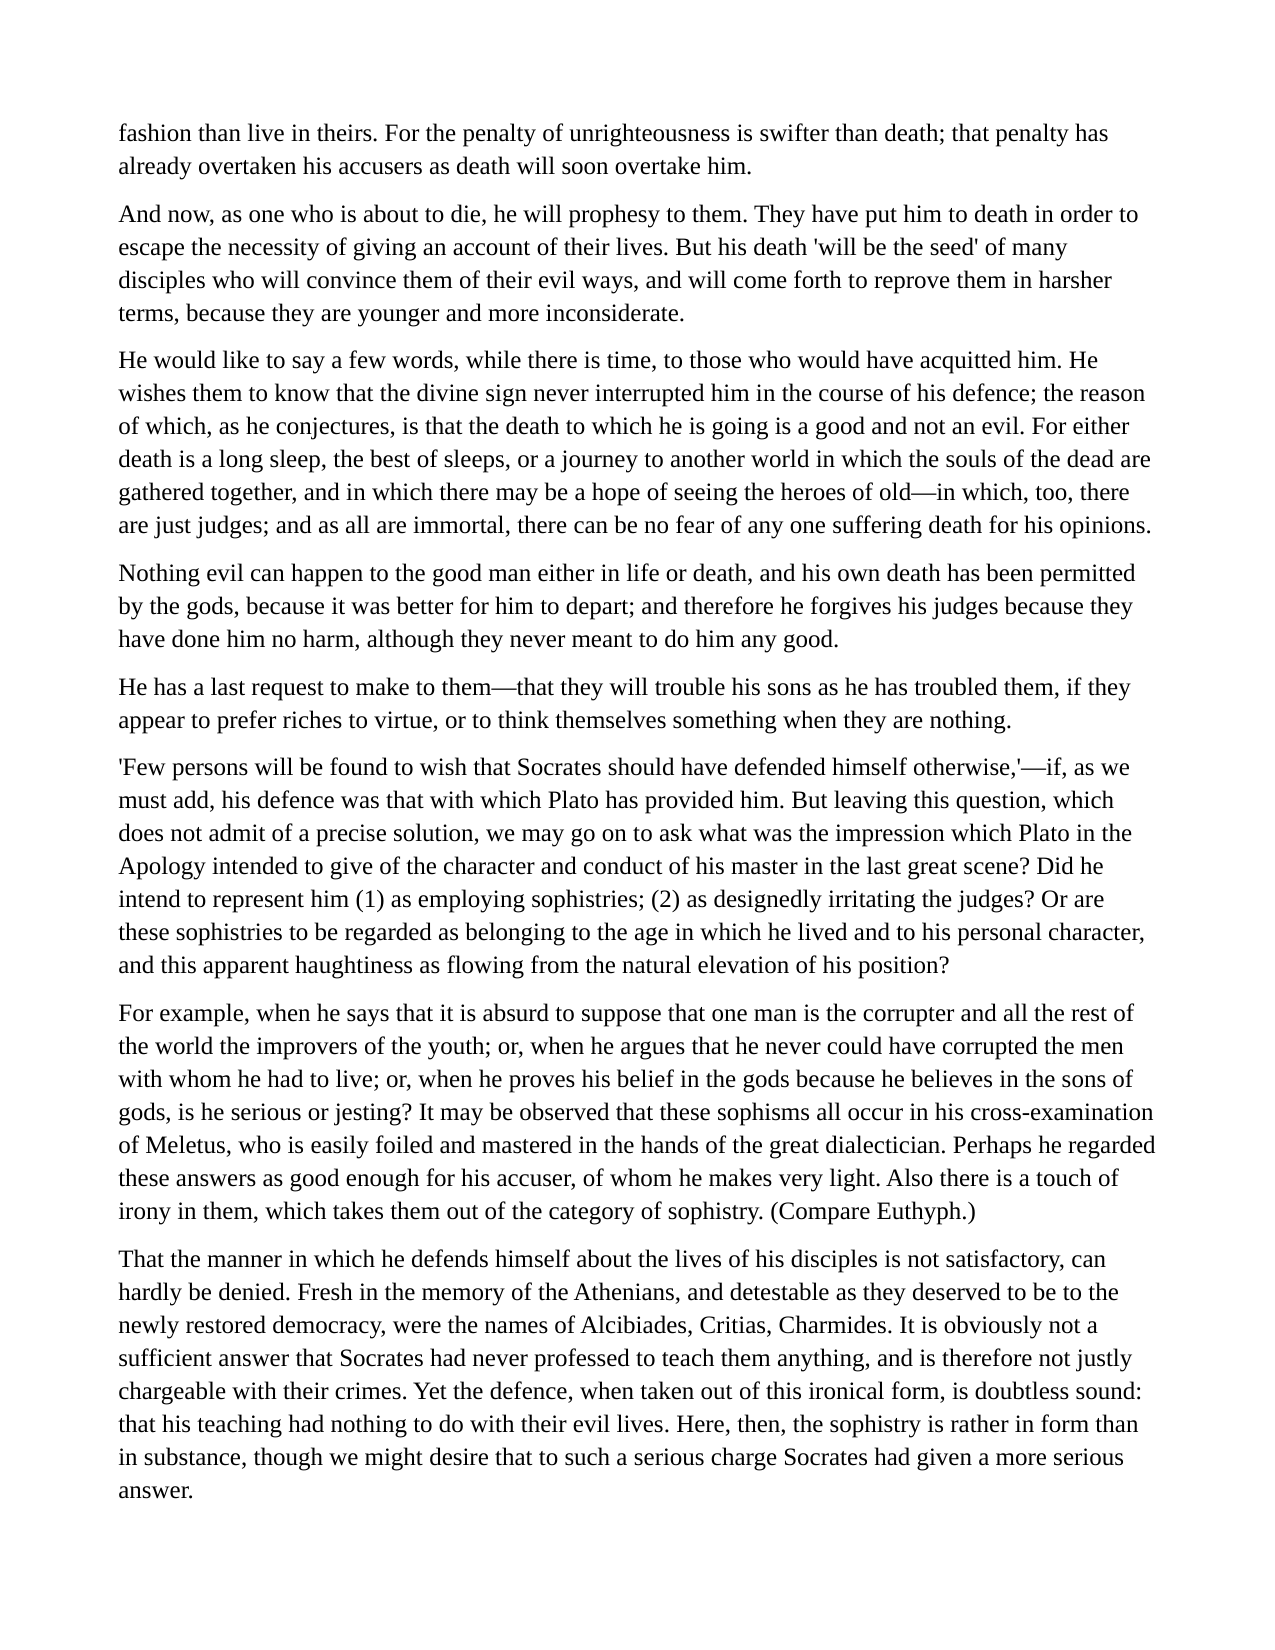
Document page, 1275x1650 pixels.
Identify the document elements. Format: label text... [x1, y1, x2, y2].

text That the manner in which he defends himself about the lives of his disciples is not satisfactory, can hardly be denied. Fresh in the memory of the Athenians, and detestable as they deserved to be to the newly restored democracy, were the names of Alcibiades, Critias, Charmides. It is obviously not a sufficient answer that Socrates had never professed to teach them anything, and is therefore not justly chargeable with their crimes. Yet the defence, when taken out of this ironical form, is doubtless sound: that his teaching had nothing to do with their evil lives. Here, then, the sophistry is rather in form than in substance, though we might desire that to such a serious charge Socrates had given a more serious answer. [118, 1244, 1157, 1504]
text He has a last request to make to them—that they will trouble his sons as he has troubled them, if they appear to prefer riches to virtue, or to think themselves something when they are nothing. [118, 672, 1157, 733]
text fashion than live in theirs. For the penalty of unrighteousness is swifter than death; that penalty has already overtaken his accusers as death will soon overtake him. [118, 118, 1157, 180]
text He would like to say a few words, while there is time, to those who would have acquitted him. He wishes them to know that the divine sign never interrupted him in the course of his defence; the reason of which, as he conjectures, is that the death to which he is going is a good and not an evil. For either death is a long sleep, the best of sleeps, or a journey to another world in which the souls of the dead are gathered together, and in which there may be a hope of seeing the heroes of old—in which, too, there are just judges; and as all are immortal, there can be no fear of any one suffering death for his opinions. [118, 345, 1157, 539]
text 'Few persons will be found to wish that Socrates should have defended himself otherwise,'—if, as we must add, his defence was that with which Plato has provided him. But leaving this question, which does not admit of a precise solution, we may go on to ask what was the impression which Plato in the Apology intended to give of the character and conduct of his master in the last great scene? Did he intend to represent him (1) as employing sophistries; (2) as designedly irritating the judges? Or are these sophistries to be regarded as belonging to the age in which he lived and to his personal character, and this apparent haughtiness as flowing from the natural elevation of his position? [118, 752, 1157, 979]
text And now, as one who is about to die, he will prophesy to them. They have put him to death in order to escape the necessity of giving an account of their lives. But his death 'will be the seed' of many disciples who will convince them of their evil ways, and will come forth to reprove them in harsher terms, because they are younger and more inconsiderate. [118, 199, 1157, 327]
text For example, when he says that it is absurd to suppose that one man is the corrupter and all the rest of the world the improvers of the youth; or, when he argues that he never could have corrupted the men with whom he had to live; or, when he proves his belief in the gods because he believes in the sons of gods, is he serious or jesting? It may be observed that these sophisms all occur in his cross-examination of Meletus, who is easily foiled and mastered in the hands of the great dialectician. Perhaps he regarded these answers as good enough for his accuser, of whom he makes very light. Also there is a touch of irony in them, which takes them out of the category of sophistry. (Compare Euthyph.) [118, 998, 1157, 1225]
text Nothing evil can happen to the good man either in life or death, and his own death has been permitted by the gods, because it was better for him to depart; and therefore he forgives his judges because they have done him no harm, although they never meant to do him any good. [118, 558, 1157, 653]
